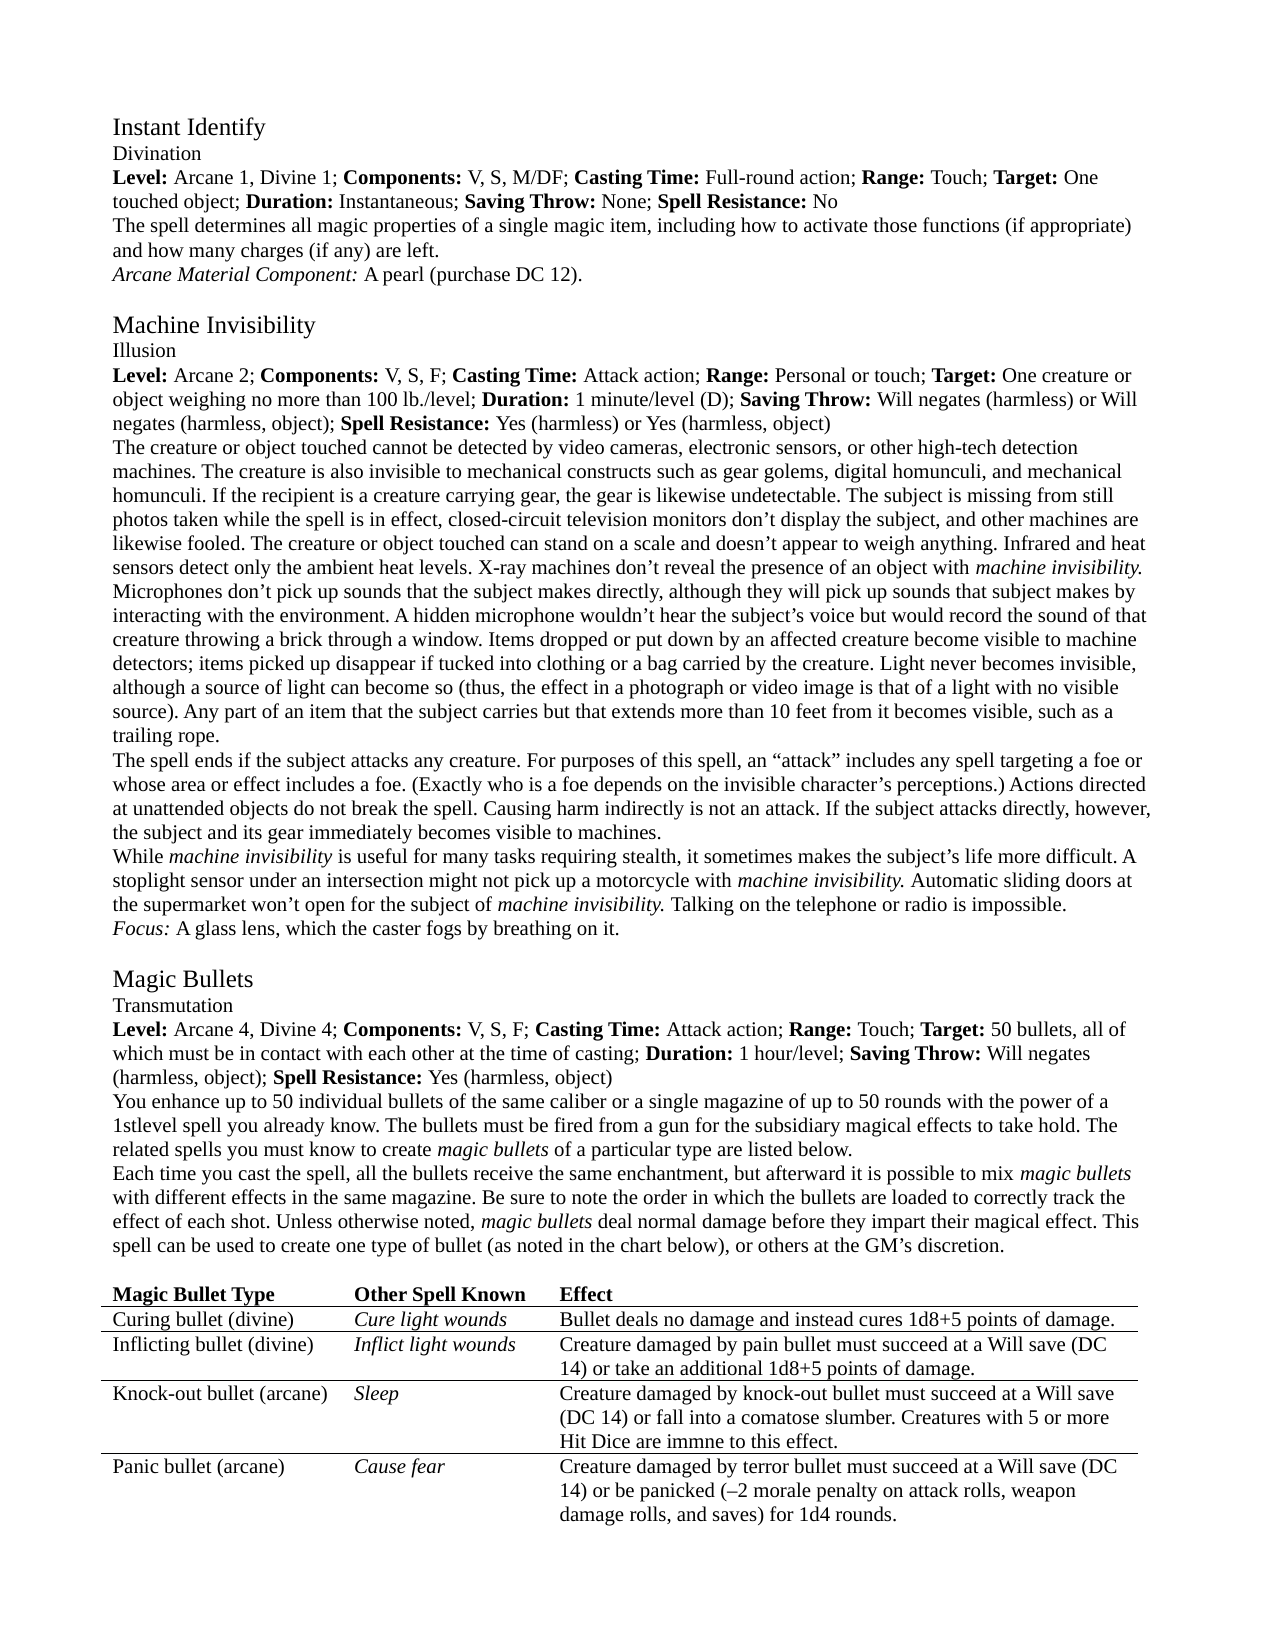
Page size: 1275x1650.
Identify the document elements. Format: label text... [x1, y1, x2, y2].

text The spell determines all magic properties of a single magic item, including how to activate those functions (if appropriate) and how many charges (if any) are left. [112, 213, 1162, 262]
text Level: Arcane 2; Components: V, S, F; Casting Time: Attack action; Range: Personal or touch; Target: One creature or object weighing no more than 100 lb./level; Duration: 1 minute/level (D); Saving Throw: Will negates (harmless) or Will negates (harmless, object); Spell Resistance: Yes (harmless) or Yes (harmless, object) [112, 362, 1162, 435]
text Each time you cast the spell, all the bullets receive the same enchantment, but afterward it is possible to mix magic bullets with different effects in the same magazine. Be sure to note the order in which the bullets are loaded to correctly track the effect of each shot. Unless otherwise noted, magic bullets deal normal damage before they impart their magical effect. This spell can be used to create one type of bullet (as noted in the chart below), or others at the GM’s discretion. [112, 1161, 1162, 1257]
table_header Effect [548, 1282, 1137, 1306]
text While machine invisibility is useful for many tasks requiring stealth, it sometimes makes the subject’s life more difficult. A stoplight sensor under an intersection might not pick up a motorcycle with machine invisibility. Automatic sliding doors at the supermarket won’t open for the subject of machine invisibility. Talking on the telephone or radio is impossible. [112, 844, 1162, 916]
table_cell Creature damaged by knock-out bullet must succeed at a Will save (DC 14) or fall into a comatose slumber. Creatures with 5 or more Hit Dice are immne to this effect. [548, 1381, 1137, 1453]
table_cell Cure light wounds [343, 1307, 548, 1331]
text Machine Invisibility [112, 310, 1162, 338]
text Transmutation [112, 993, 1162, 1017]
text The creature or object touched cannot be detected by video cameras, electronic sensors, or other high-tech detection machines. The creature is also invisible to mechanical constructs such as gear golems, digital homunculi, and mechanical homunculi. If the recipient is a creature carrying gear, the gear is likewise undetectable. The subject is missing from still photos taken while the spell is in effect, closed-circuit television monitors don’t display the subject, and other machines are likewise fooled. The creature or object touched can stand on a scale and doesn’t appear to weigh anything. Infrared and heat sensors detect only the ambient heat levels. X-ray machines don’t reveal the presence of an object with machine invisibility. Microphones don’t pick up sounds that the subject makes directly, although they will pick up sounds that subject makes by interacting with the environment. A hidden microphone wouldn’t hear the subject’s voice but would record the sound of that creature throwing a brick through a window. Items dropped or put down by an affected creature become visible to machine detectors; items picked up disappear if tucked into clothing or a bag carried by the creature. Light never becomes invisible, although a source of light can become so (thus, the effect in a photograph or video image is that of a light with no visible source). Any part of an item that the subject carries but that extends more than 10 feet from it becomes visible, such as a trailing rope. [112, 435, 1162, 747]
text Level: Arcane 4, Divine 4; Components: V, S, F; Casting Time: Attack action; Range: Touch; Target: 50 bullets, all of which must be in contact with each other at the time of casting; Duration: 1 hour/level; Saving Throw: Will negates (harmless, object); Spell Resistance: Yes (harmless, object) [112, 1017, 1162, 1089]
text Instant Identify [112, 112, 1162, 141]
text The spell ends if the subject attacks any creature. For purposes of this spell, an “attack” includes any spell targeting a foe or whose area or effect includes a foe. (Exactly who is a foe depends on the invisible character’s perceptions.) Actions directed at unattended objects do not break the spell. Causing harm indirectly is not an attack. If the subject attacks directly, however, the subject and its gear immediately becomes visible to machines. [112, 747, 1162, 844]
table_header Other Spell Known [343, 1282, 548, 1306]
text Illusion [112, 338, 1162, 362]
table_cell Creature damaged by terror bullet must succeed at a Will save (DC 14) or be panicked (–2 morale penalty on attack rolls, weapon damage rolls, and saves) for 1d4 rounds. [548, 1454, 1137, 1526]
text You enhance up to 50 individual bullets of the same caliber or a single magazine of up to 50 rounds with the power of a 1stlevel spell you already know. The bullets must be fired from a gun for the subsidiary magical effects to take hold. The related spells you must know to create magic bullets of a particular type are listed below. [112, 1089, 1162, 1161]
table_cell Cause fear [343, 1454, 548, 1526]
table_cell Inflict light wounds [343, 1332, 548, 1380]
text Arcane Material Component: A pearl (purchase DC 12). [112, 262, 1162, 286]
table_cell Knock-out bullet (arcane) [101, 1381, 343, 1453]
table_cell Creature damaged by pain bullet must succeed at a Will save (DC 14) or take an additional 1d8+5 points of damage. [548, 1332, 1137, 1380]
text Divination [112, 141, 1162, 165]
text Level: Arcane 1, Divine 1; Components: V, S, M/DF; Casting Time: Full-round action; Range: Touch; Target: One touched object; Duration: Instantaneous; Saving Throw: None; Spell Resistance: No [112, 165, 1162, 213]
table_cell Sleep [343, 1381, 548, 1453]
table_header Magic Bullet Type [101, 1282, 343, 1306]
table_cell Bullet deals no damage and instead cures 1d8+5 points of damage. [548, 1307, 1137, 1331]
table_cell Inflicting bullet (divine) [101, 1332, 343, 1380]
table_cell Curing bullet (divine) [101, 1307, 343, 1331]
text Focus: A glass lens, which the caster fogs by breathing on it. [112, 916, 1162, 940]
text Magic Bullets [112, 964, 1162, 993]
table_cell Panic bullet (arcane) [101, 1454, 343, 1526]
